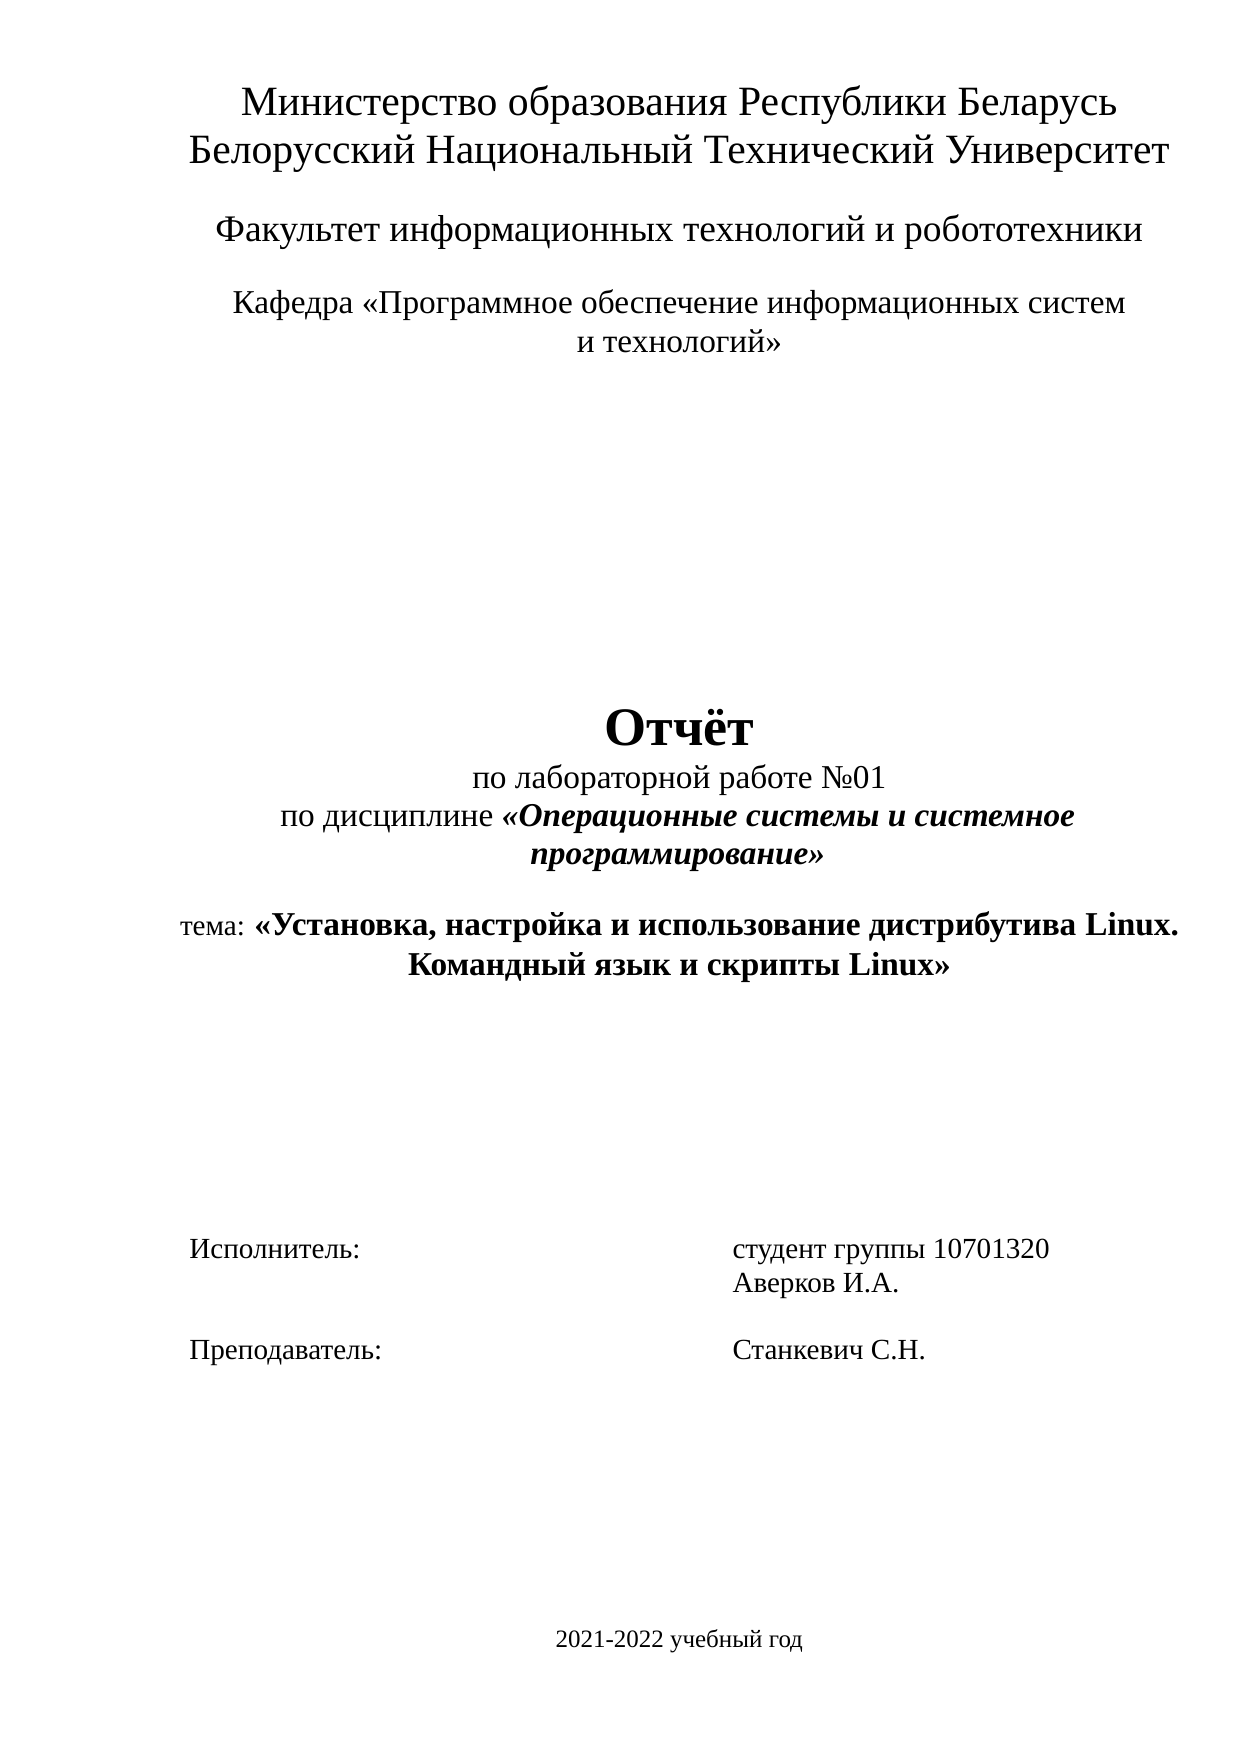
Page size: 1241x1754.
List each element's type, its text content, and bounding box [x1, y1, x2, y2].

table_header Исполнитель: [178, 1231, 497, 1298]
text Факультет информационных технологий и робототехники [177, 206, 1181, 249]
text Министерство образования Республики Беларусь [177, 77, 1181, 124]
text Отчёт [177, 695, 1181, 757]
text по дисциплине «Операционные системы и системное программирование» [177, 795, 1181, 872]
table_cell [498, 1299, 721, 1366]
text 2021-2022 учебный год [177, 1624, 1181, 1653]
text и технологий» [177, 321, 1181, 359]
table_header студент группы 10701320 Аверков И.А. [721, 1231, 1180, 1298]
text Белорусский Национальный Технический Университет [177, 124, 1181, 172]
table_cell Станкевич С.Н. [721, 1299, 1180, 1366]
text тема: «Установка, настройка и использование дистрибутива Linux. Командный язык и скрипты Linux» [177, 901, 1181, 982]
table_cell Преподаватель: [178, 1299, 497, 1366]
text Кафедра «Программное обеспечение информационных систем [177, 283, 1181, 321]
text по лабораторной работе №01 [177, 757, 1181, 795]
table_header [498, 1231, 721, 1298]
